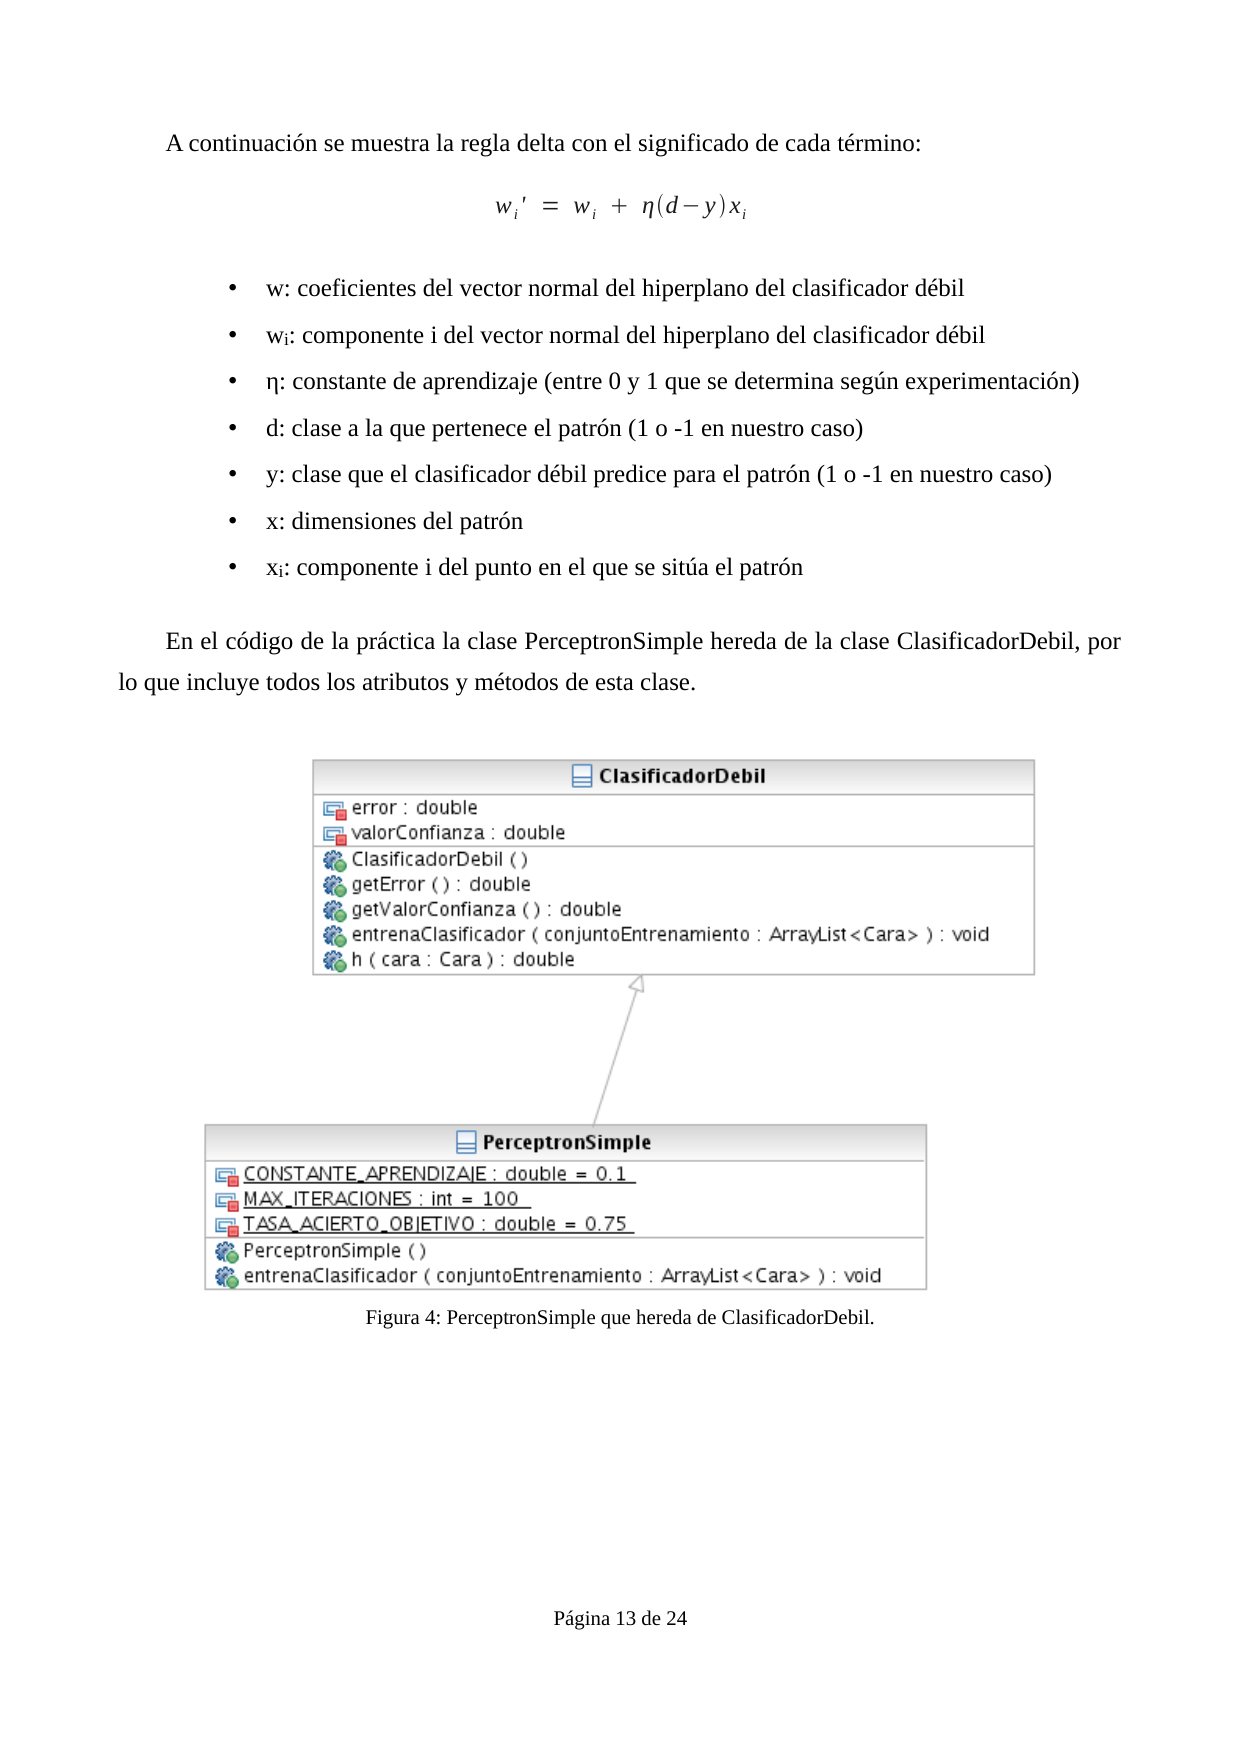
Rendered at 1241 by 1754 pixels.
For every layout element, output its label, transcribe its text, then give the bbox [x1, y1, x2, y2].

list y: clase que el clasificador débil predice para el patrón (1 o -1 en nuestro caso) [228, 459, 1122, 488]
list wi: componente i del vector normal del hiperplano del clasificador débil [228, 320, 1122, 349]
list d: clase a la que pertenece el patrón (1 o -1 en nuestro caso) [228, 413, 1122, 442]
list η: constante de aprendizaje (entre 0 y 1 que se determina según experimentación) [228, 366, 1122, 395]
picture [189, 744, 1051, 1306]
text Figura 4: PerceptronSimple que hereda de ClasificadorDebil. [189, 1306, 1051, 1329]
text A continuación se muestra la regla delta con el significado de cada término: [118, 118, 1122, 159]
list xi: componente i del punto en el que se sitúa el patrón [228, 552, 1122, 581]
list w: coeficientes del vector normal del hiperplano del clasificador débil [228, 273, 1122, 302]
text En el código de la práctica la clase PerceptronSimple hereda de la clase ClasificadorDebil, por lo que incluye todos los atributos y métodos de esta clase. [118, 616, 1122, 699]
list x: dimensiones del patrón [228, 506, 1122, 534]
